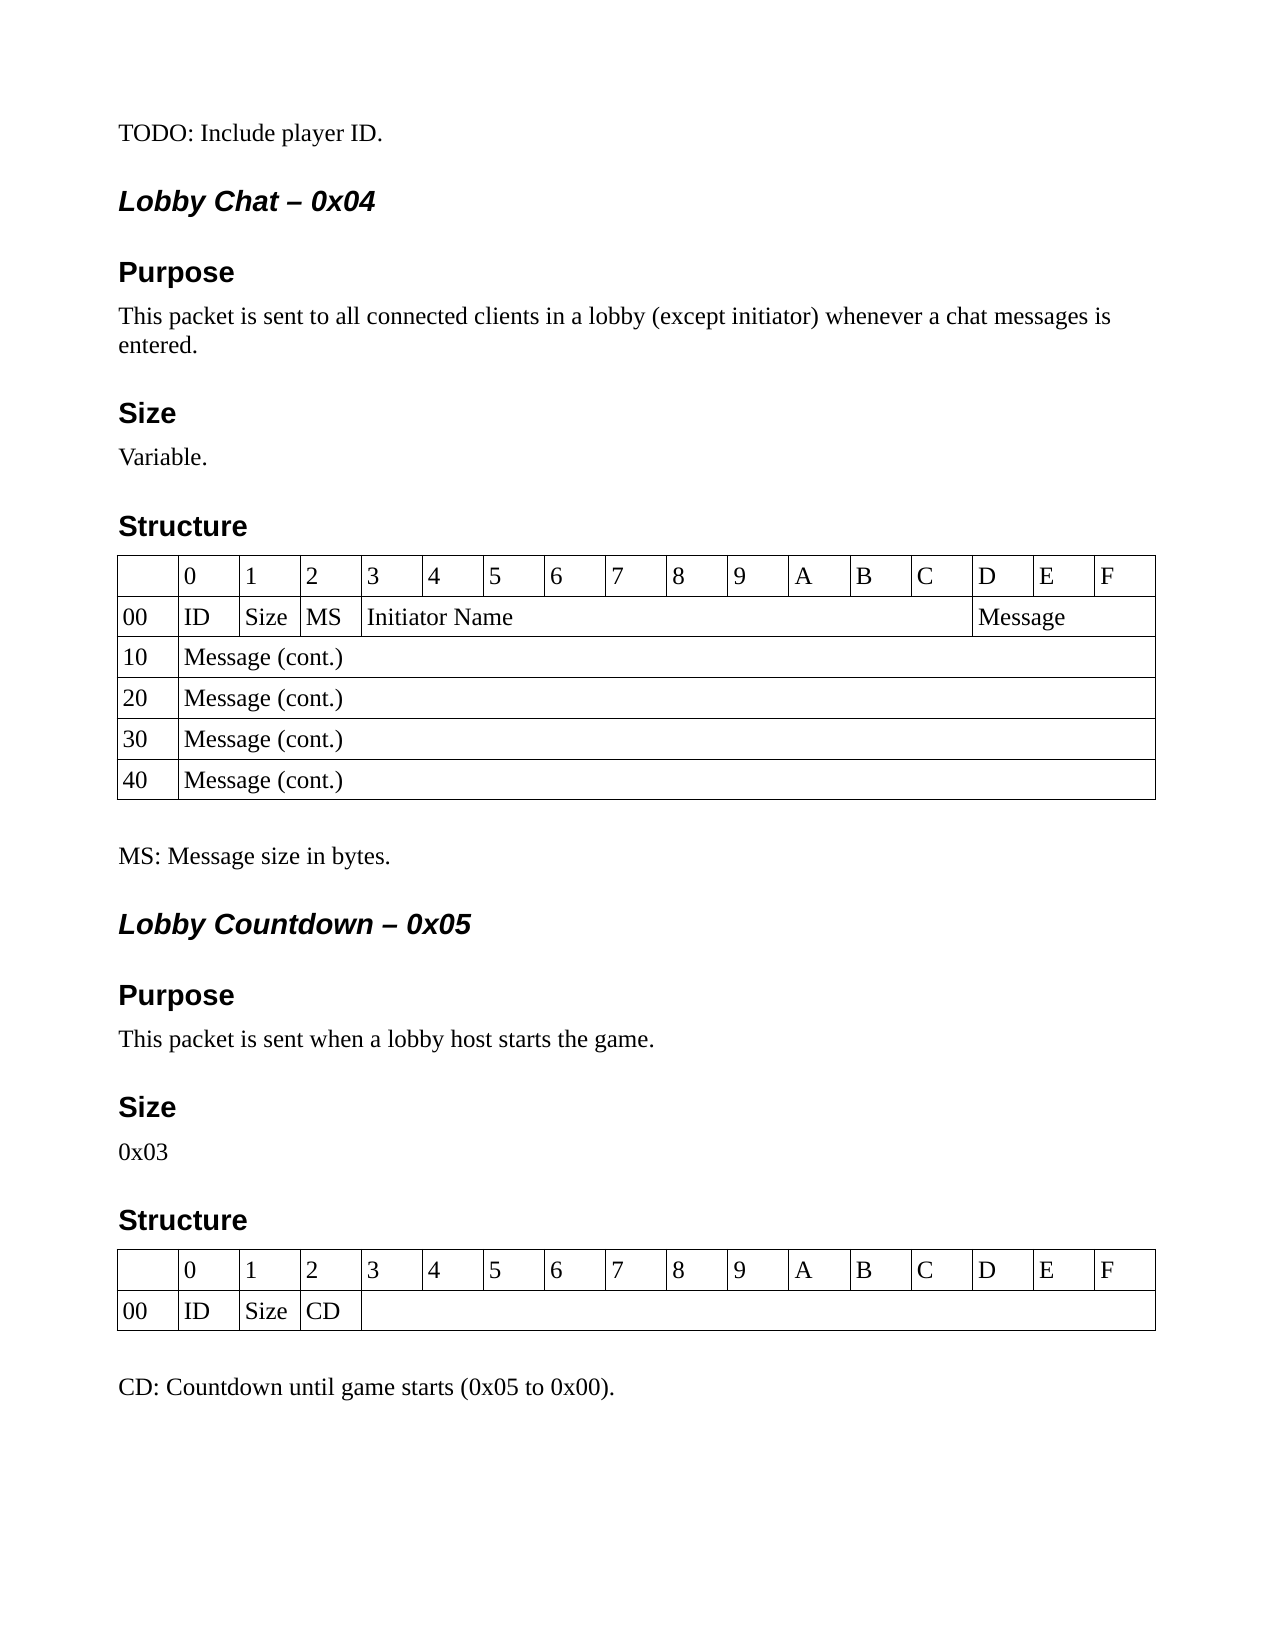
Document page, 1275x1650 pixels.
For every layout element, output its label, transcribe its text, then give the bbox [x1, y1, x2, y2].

table_cell Initiator Name [362, 597, 972, 636]
table_header 0 [179, 556, 239, 596]
table_header 3 [362, 556, 422, 596]
subtitle Purpose [118, 978, 1157, 1012]
table_cell 00 [118, 597, 178, 636]
table_header D [973, 556, 1033, 596]
table_header 4 [423, 556, 483, 596]
table_cell Message (cont.) [179, 637, 1155, 677]
table_cell Size [240, 597, 300, 636]
table_header E [1034, 556, 1094, 596]
table_header 2 [301, 556, 361, 596]
table_header D [973, 1250, 1033, 1289]
table_header C [912, 556, 972, 596]
table_header A [789, 1250, 850, 1289]
table_cell CD [301, 1291, 361, 1330]
table_header 2 [301, 1250, 361, 1289]
table_header 9 [728, 1250, 788, 1289]
subtitle Structure [118, 1203, 1157, 1236]
table_header 0 [179, 1250, 239, 1289]
table_cell [362, 1291, 1155, 1330]
table_header 5 [484, 556, 544, 596]
table_header 7 [606, 1250, 666, 1289]
table_cell ID [179, 1291, 239, 1330]
table_header 6 [545, 556, 605, 596]
table_header 8 [667, 556, 727, 596]
text This packet is sent when a lobby host starts the game. [118, 1024, 1157, 1053]
text 0x03 [118, 1137, 1157, 1165]
subtitle Structure [118, 509, 1157, 542]
table_header [118, 556, 178, 596]
subtitle Size [118, 1091, 1157, 1124]
table_cell MS [301, 597, 361, 636]
table_header F [1095, 1250, 1155, 1289]
table_header 4 [423, 1250, 483, 1289]
table_header 9 [728, 556, 788, 596]
table_cell Message (cont.) [179, 760, 1155, 799]
table_cell 10 [118, 637, 178, 677]
subtitle Lobby Chat – 0x04 [118, 184, 1157, 218]
table_header 1 [240, 1250, 300, 1289]
table_header C [912, 1250, 972, 1289]
table_cell Message (cont.) [179, 678, 1155, 718]
table_header [118, 1250, 178, 1289]
table_header B [851, 1250, 911, 1289]
table_cell 20 [118, 678, 178, 718]
text MS: Message size in bytes. [118, 841, 1157, 870]
table_cell Message (cont.) [179, 719, 1155, 758]
subtitle Lobby Countdown – 0x05 [118, 907, 1157, 941]
text TODO: Include player ID. [118, 118, 1157, 147]
table_header 6 [545, 1250, 605, 1289]
subtitle Purpose [118, 255, 1157, 289]
table_header 5 [484, 1250, 544, 1289]
table_header 1 [240, 556, 300, 596]
table_cell Message [973, 597, 1155, 636]
text This packet is sent to all connected clients in a lobby (except initiator) whenever a chat messages is entered. [118, 301, 1157, 359]
table_cell 00 [118, 1291, 178, 1330]
table_cell 40 [118, 760, 178, 799]
table_header 8 [667, 1250, 727, 1289]
text Variable. [118, 442, 1157, 471]
table_header F [1095, 556, 1155, 596]
table_header E [1034, 1250, 1094, 1289]
table_cell Size [240, 1291, 300, 1330]
table_header A [789, 556, 850, 596]
table_header 3 [362, 1250, 422, 1289]
table_cell ID [179, 597, 239, 636]
table_cell 30 [118, 719, 178, 758]
table_header B [851, 556, 911, 596]
subtitle Size [118, 396, 1157, 430]
table_header 7 [606, 556, 666, 596]
text CD: Countdown until game starts (0x05 to 0x00). [118, 1372, 1157, 1401]
